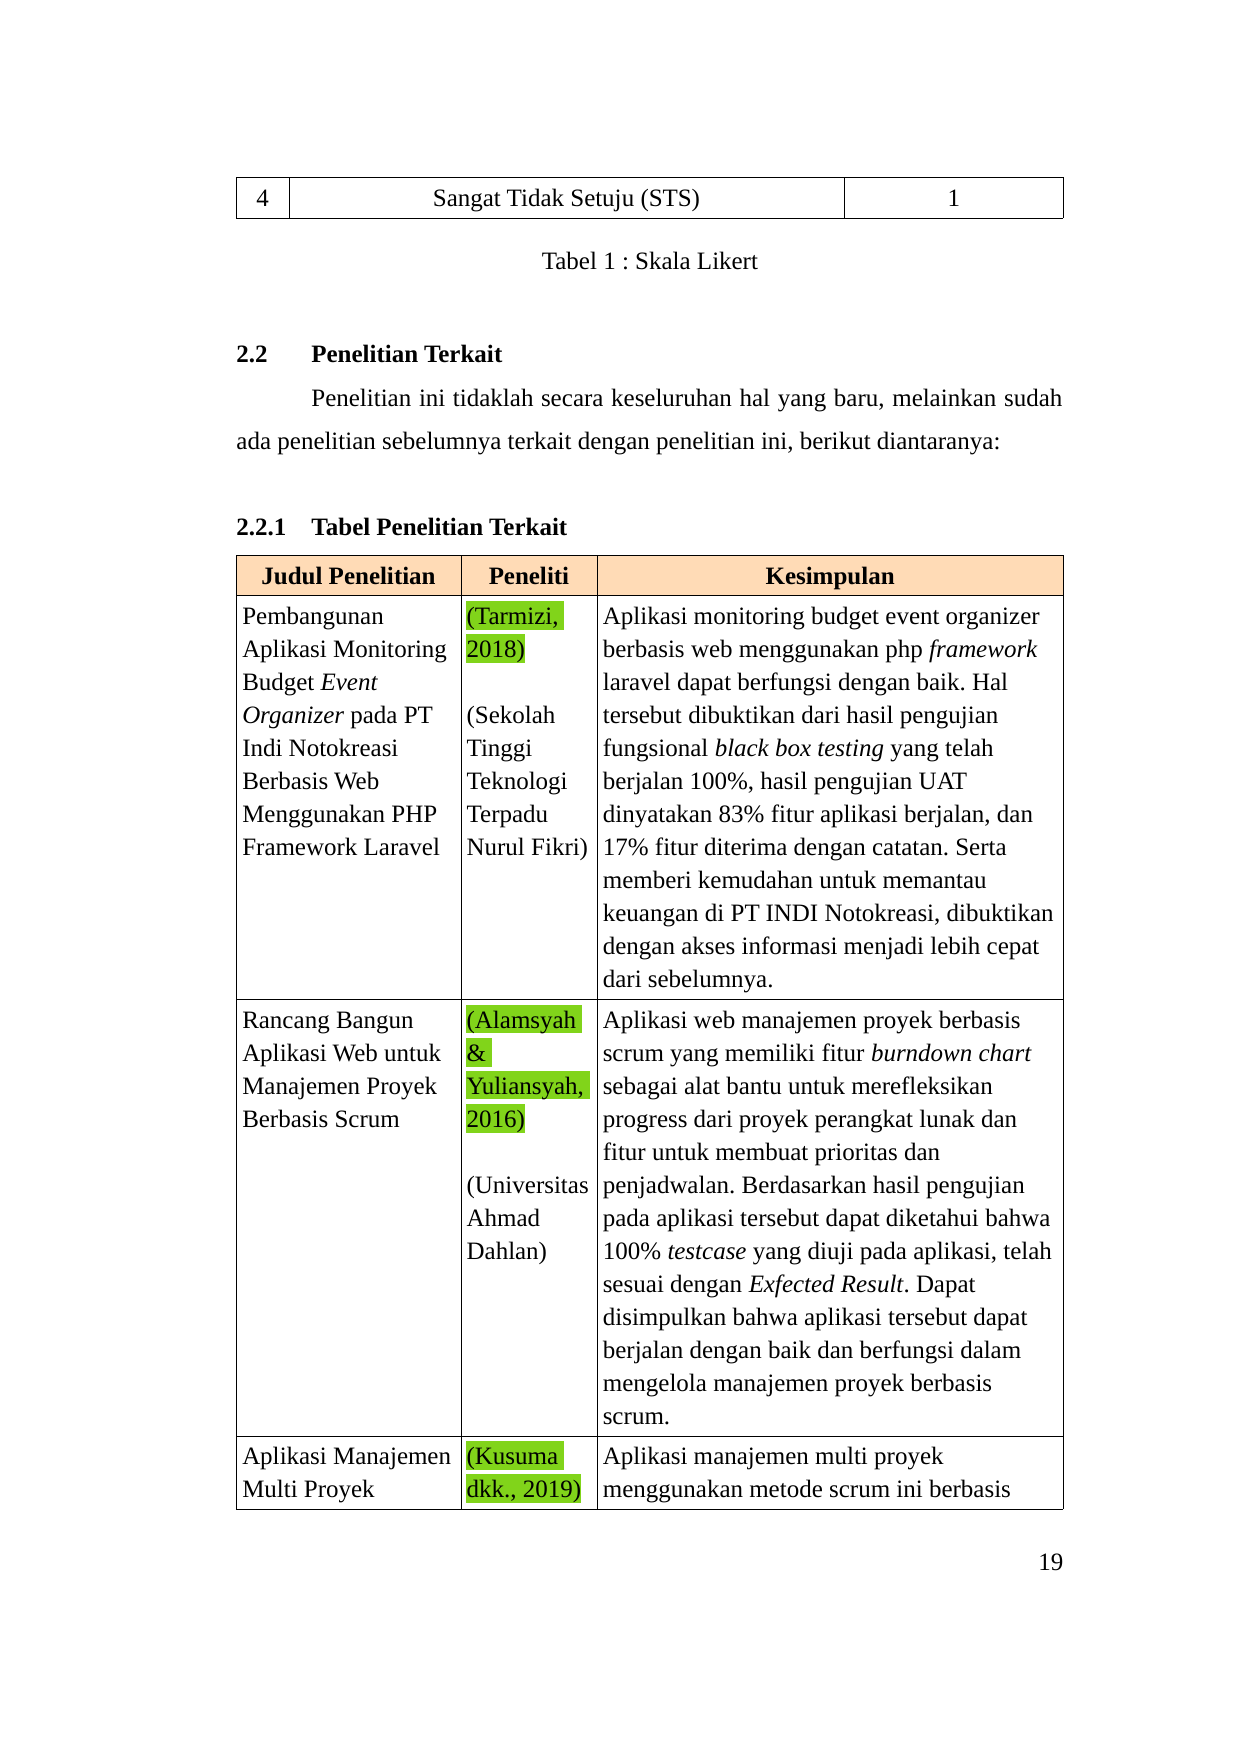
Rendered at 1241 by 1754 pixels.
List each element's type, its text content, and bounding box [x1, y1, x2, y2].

table_header Judul Penelitian [237, 556, 461, 595]
text Penelitian ini tidaklah secara keseluruhan hal yang baru, melainkan sudah ada penelitian sebelumnya terkait dengan penelitian ini, berikut diantaranya: [236, 383, 1063, 454]
subtitle 2.2.1 Tabel Penelitian Terkait [236, 512, 1063, 541]
text Tabel 1 : Skala Likert [236, 246, 1063, 275]
table_cell 1 [845, 178, 1063, 217]
table_cell Pembangunan Aplikasi Monitoring Budget Event Organizer pada PT Indi Notokreasi Berbasis Web Menggunakan PHP Framework Laravel [237, 596, 461, 999]
table_header Peneliti [462, 556, 597, 595]
table_cell Aplikasi manajemen multi proyek menggunakan metode scrum ini berbasis [598, 1437, 1063, 1509]
table_cell Aplikasi web manajemen proyek berbasis scrum yang memiliki fitur burndown chart sebagai alat bantu untuk merefleksikan progress dari proyek perangkat lunak dan fitur untuk membuat prioritas dan penjadwalan. Berdasarkan hasil pengujian pada aplikasi tersebut dapat diketahui bahwa 100% testcase yang diuji pada aplikasi, telah sesuai dengan Exfected Result. Dapat disimpulkan bahwa aplikasi tersebut dapat berjalan dengan baik dan berfungsi dalam mengelola manajemen proyek berbasis scrum. [598, 1000, 1063, 1436]
table_cell (Kusuma dkk., 2019) [462, 1437, 597, 1509]
table_cell Rancang Bangun Aplikasi Web untuk Manajemen Proyek Berbasis Scrum [237, 1000, 461, 1436]
table_cell Aplikasi Manajemen Multi Proyek [237, 1437, 461, 1509]
table_cell 4 [237, 178, 289, 217]
table_cell Aplikasi monitoring budget event organizer berbasis web menggunakan php framework laravel dapat berfungsi dengan baik. Hal tersebut dibuktikan dari hasil pengujian fungsional black box testing yang telah berjalan 100%, hasil pengujian UAT dinyatakan 83% fitur aplikasi berjalan, dan 17% fitur diterima dengan catatan. Serta memberi kemudahan untuk memantau keuangan di PT INDI Notokreasi, dibuktikan dengan akses informasi menjadi lebih cepat dari sebelumnya. [598, 596, 1063, 999]
table_cell (Tarmizi, 2018) (Sekolah Tinggi Teknologi Terpadu Nurul Fikri) [462, 596, 597, 999]
table_cell (Alamsyah & Yuliansyah, 2016) (Universitas Ahmad Dahlan) [462, 1000, 597, 1436]
table_header Kesimpulan [598, 556, 1063, 595]
table_cell Sangat Tidak Setuju (STS) [290, 178, 844, 217]
subtitle 2.2 Penelitian Terkait [236, 339, 1063, 368]
